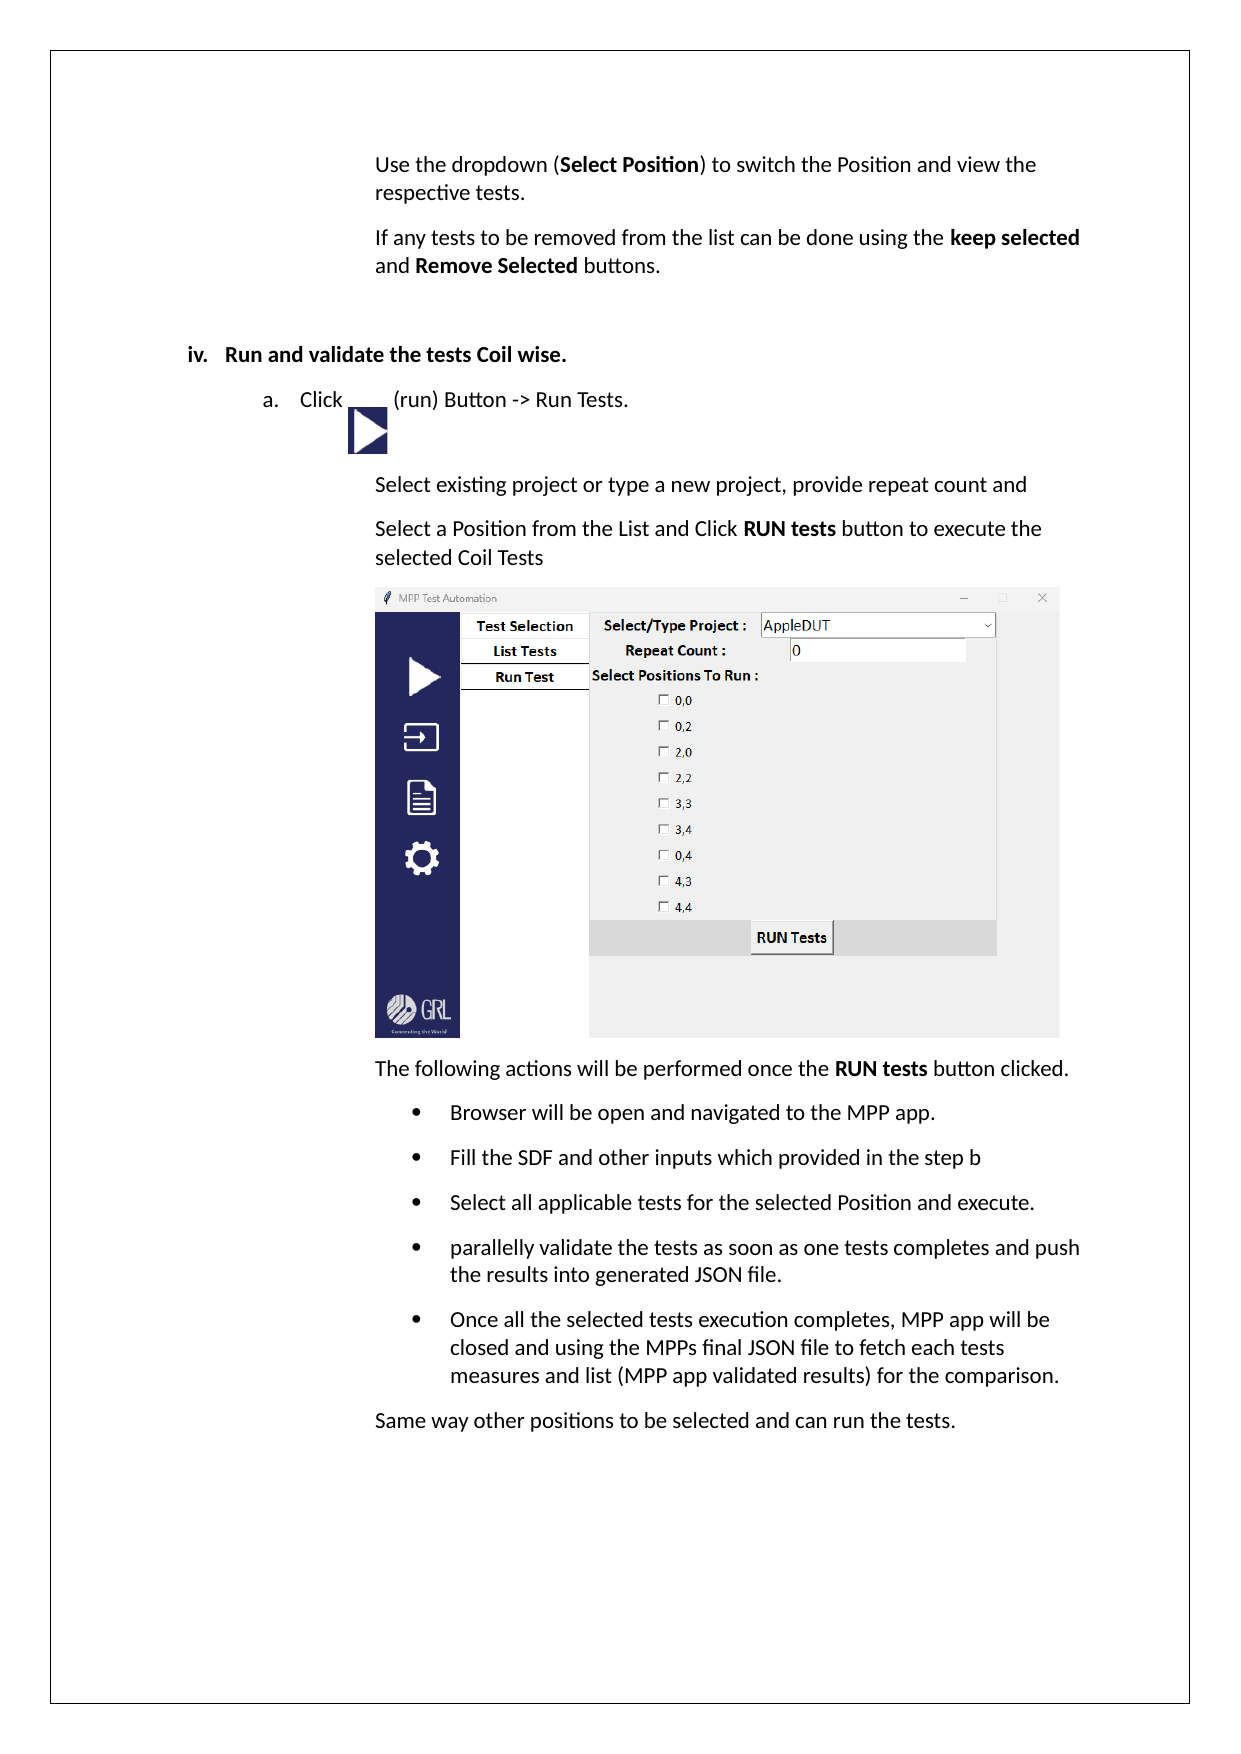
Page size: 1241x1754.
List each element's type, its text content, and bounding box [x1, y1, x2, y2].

list The following actions will be performed once the RUN tests button clicked. [375, 1054, 1090, 1082]
text Same way other positions to be selected and can run the tests. [375, 1406, 1090, 1434]
list Once all the selected tests execution completes, MPP app will be closed and using the MPPs final JSON file to fetch each tests measures and list (MPP app validated results) for the comparison. [412, 1305, 1090, 1389]
list Fill the SDF and other inputs which provided in the step b [412, 1143, 1090, 1171]
list Use the dropdown (Select Position) to switch the Position and view the respective tests. [375, 150, 1090, 206]
list Select all applicable tests for the selected Position and execute. [412, 1188, 1090, 1216]
list Select existing project or type a new project, provide repeat count and [375, 470, 1090, 498]
list Select a Position from the List and Click RUN tests button to execute the selected Coil Tests [375, 514, 1090, 571]
list Run and validate the tests Coil wise. [187, 340, 1090, 368]
list Click (run) Button -> Run Tests. [262, 385, 1090, 453]
list Browser will be open and navigated to the MPP app. [412, 1098, 1090, 1127]
list parallelly validate the tests as soon as one tests completes and push the results into generated JSON file. [412, 1233, 1090, 1289]
list If any tests to be removed from the list can be done using the keep selected and Remove Selected buttons. [375, 223, 1090, 279]
